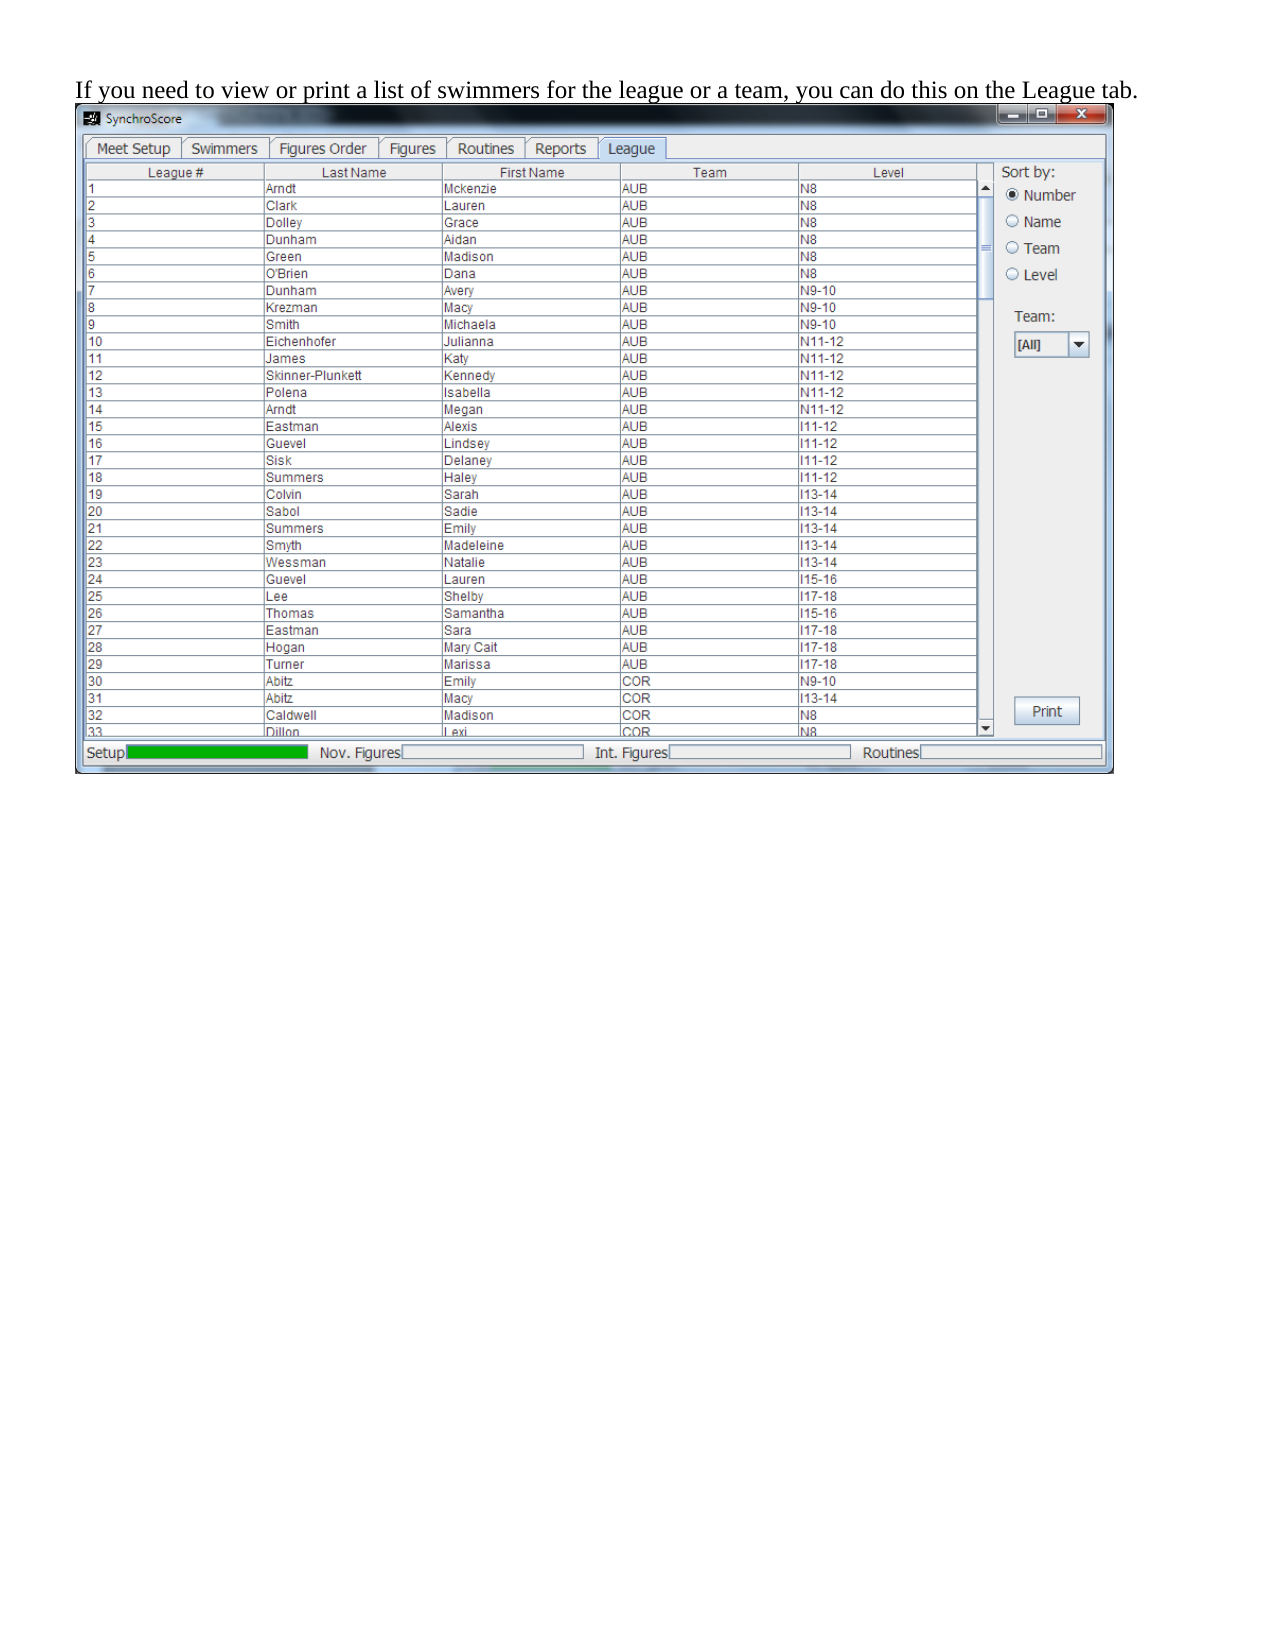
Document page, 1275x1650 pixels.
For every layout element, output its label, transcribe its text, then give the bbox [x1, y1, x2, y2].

text If you need to view or print a list of swimmers for the league or a team, you can do this on the League tab. [75, 75, 1200, 104]
picture [75, 103, 1114, 774]
